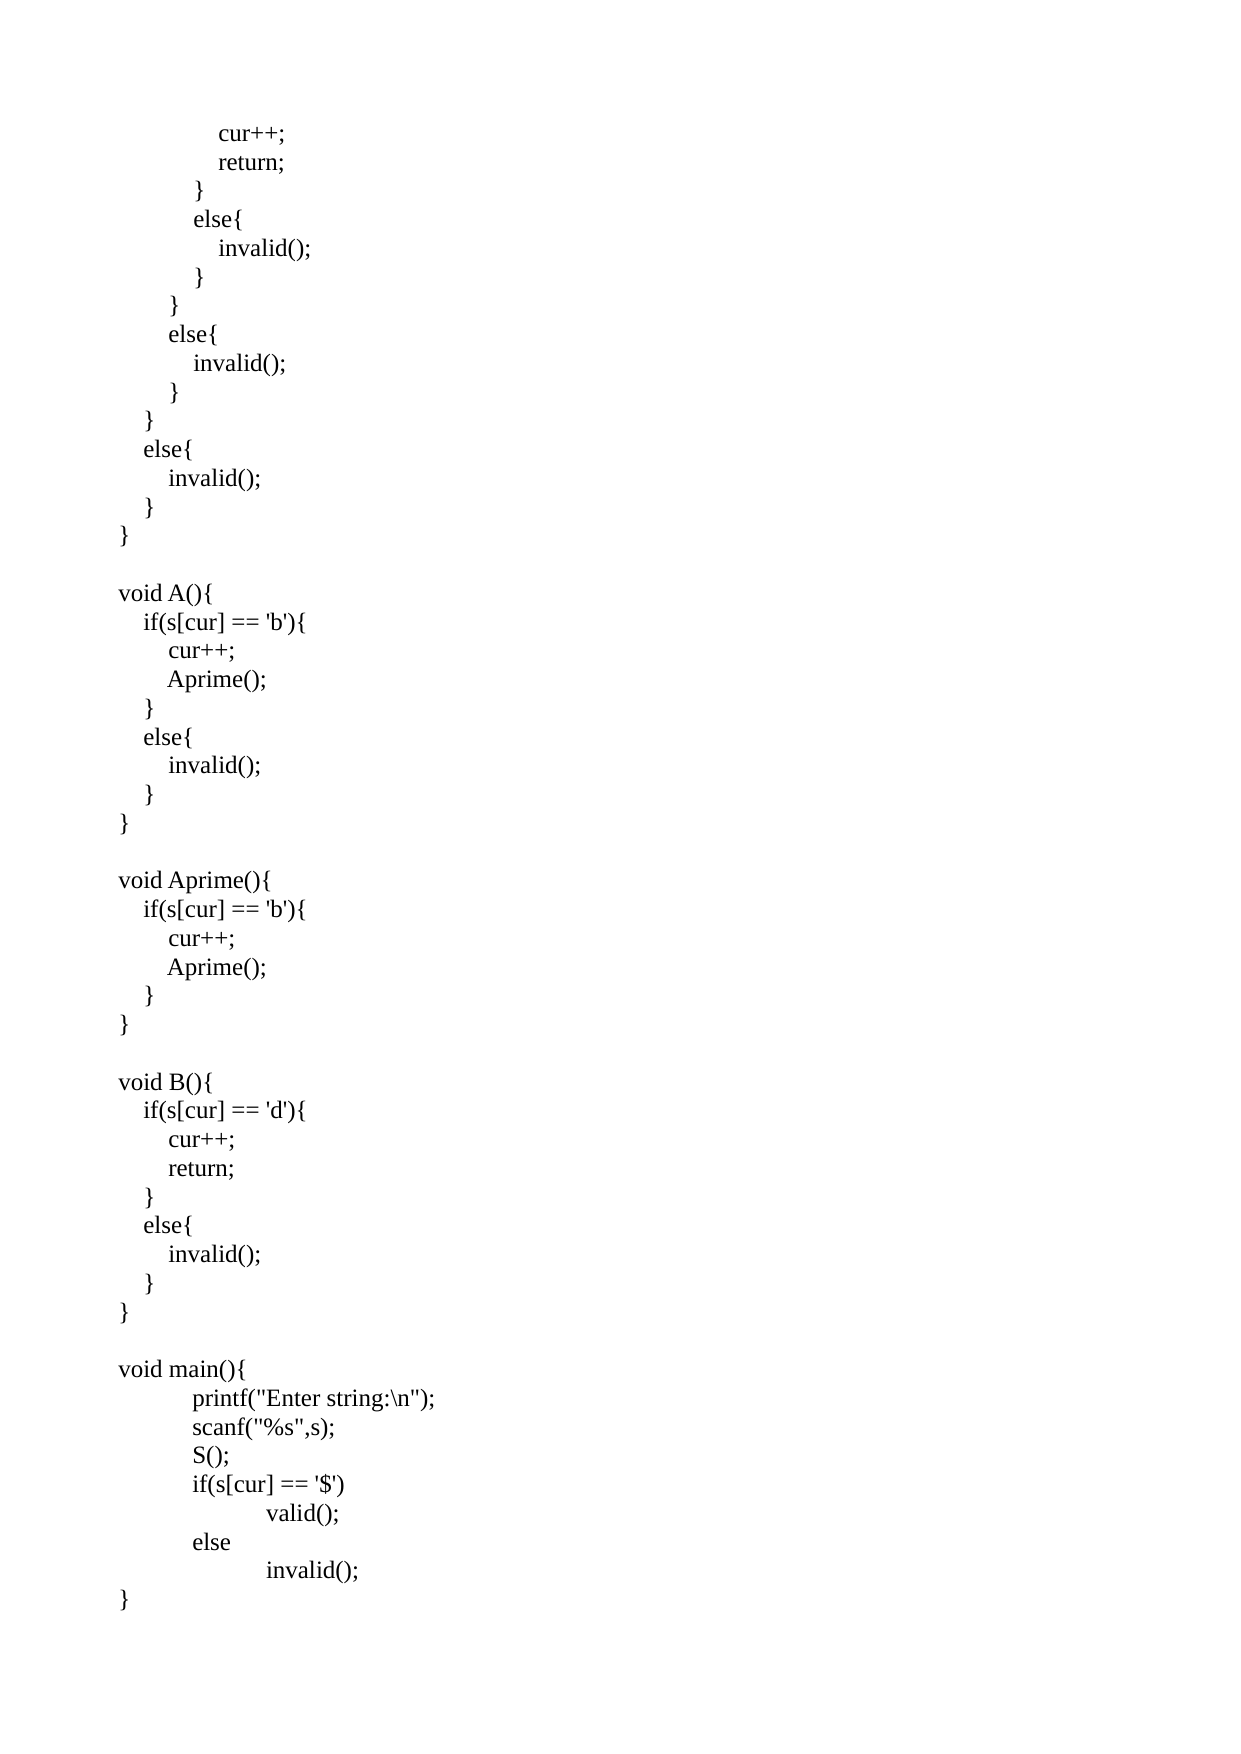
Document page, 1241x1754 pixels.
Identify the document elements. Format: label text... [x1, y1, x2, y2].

text Aprime(); [118, 952, 1122, 981]
text void B(){ [118, 1067, 1122, 1096]
text valid(); [118, 1498, 1122, 1527]
text invalid(); [118, 1556, 1122, 1584]
text cur++; [118, 923, 1122, 952]
text invalid(); [118, 233, 1122, 262]
text invalid(); [118, 463, 1122, 492]
text void A(){ [118, 578, 1122, 607]
text cur++; [118, 118, 1122, 147]
text return; [118, 1153, 1122, 1182]
text void main(){ [118, 1354, 1122, 1383]
text } [118, 377, 1122, 406]
text if(s[cur] == 'd'){ [118, 1096, 1122, 1124]
text } [118, 1268, 1122, 1297]
text } [118, 492, 1122, 521]
text } [118, 693, 1122, 722]
text cur++; [118, 636, 1122, 664]
text else{ [118, 204, 1122, 233]
text } [118, 291, 1122, 319]
text printf("Enter string:\n"); [118, 1383, 1122, 1412]
text } [118, 1009, 1122, 1038]
text void Aprime(){ [118, 866, 1122, 894]
text } [118, 406, 1122, 434]
text invalid(); [118, 1239, 1122, 1268]
text invalid(); [118, 751, 1122, 779]
text scanf("%s",s); [118, 1412, 1122, 1441]
text else{ [118, 722, 1122, 751]
text } [118, 779, 1122, 808]
text else{ [118, 319, 1122, 348]
text } [118, 262, 1122, 291]
text invalid(); [118, 348, 1122, 377]
text } [118, 1297, 1122, 1326]
text if(s[cur] == 'b'){ [118, 607, 1122, 636]
text } [118, 808, 1122, 837]
text } [118, 1182, 1122, 1211]
text else [118, 1527, 1122, 1556]
text S(); [118, 1441, 1122, 1469]
text return; [118, 147, 1122, 176]
text if(s[cur] == '$') [118, 1469, 1122, 1498]
text else{ [118, 434, 1122, 463]
text cur++; [118, 1124, 1122, 1153]
text } [118, 1584, 1122, 1613]
text else{ [118, 1211, 1122, 1239]
text } [118, 981, 1122, 1009]
text Aprime(); [118, 664, 1122, 693]
text } [118, 521, 1122, 549]
text if(s[cur] == 'b'){ [118, 894, 1122, 923]
text } [118, 176, 1122, 204]
